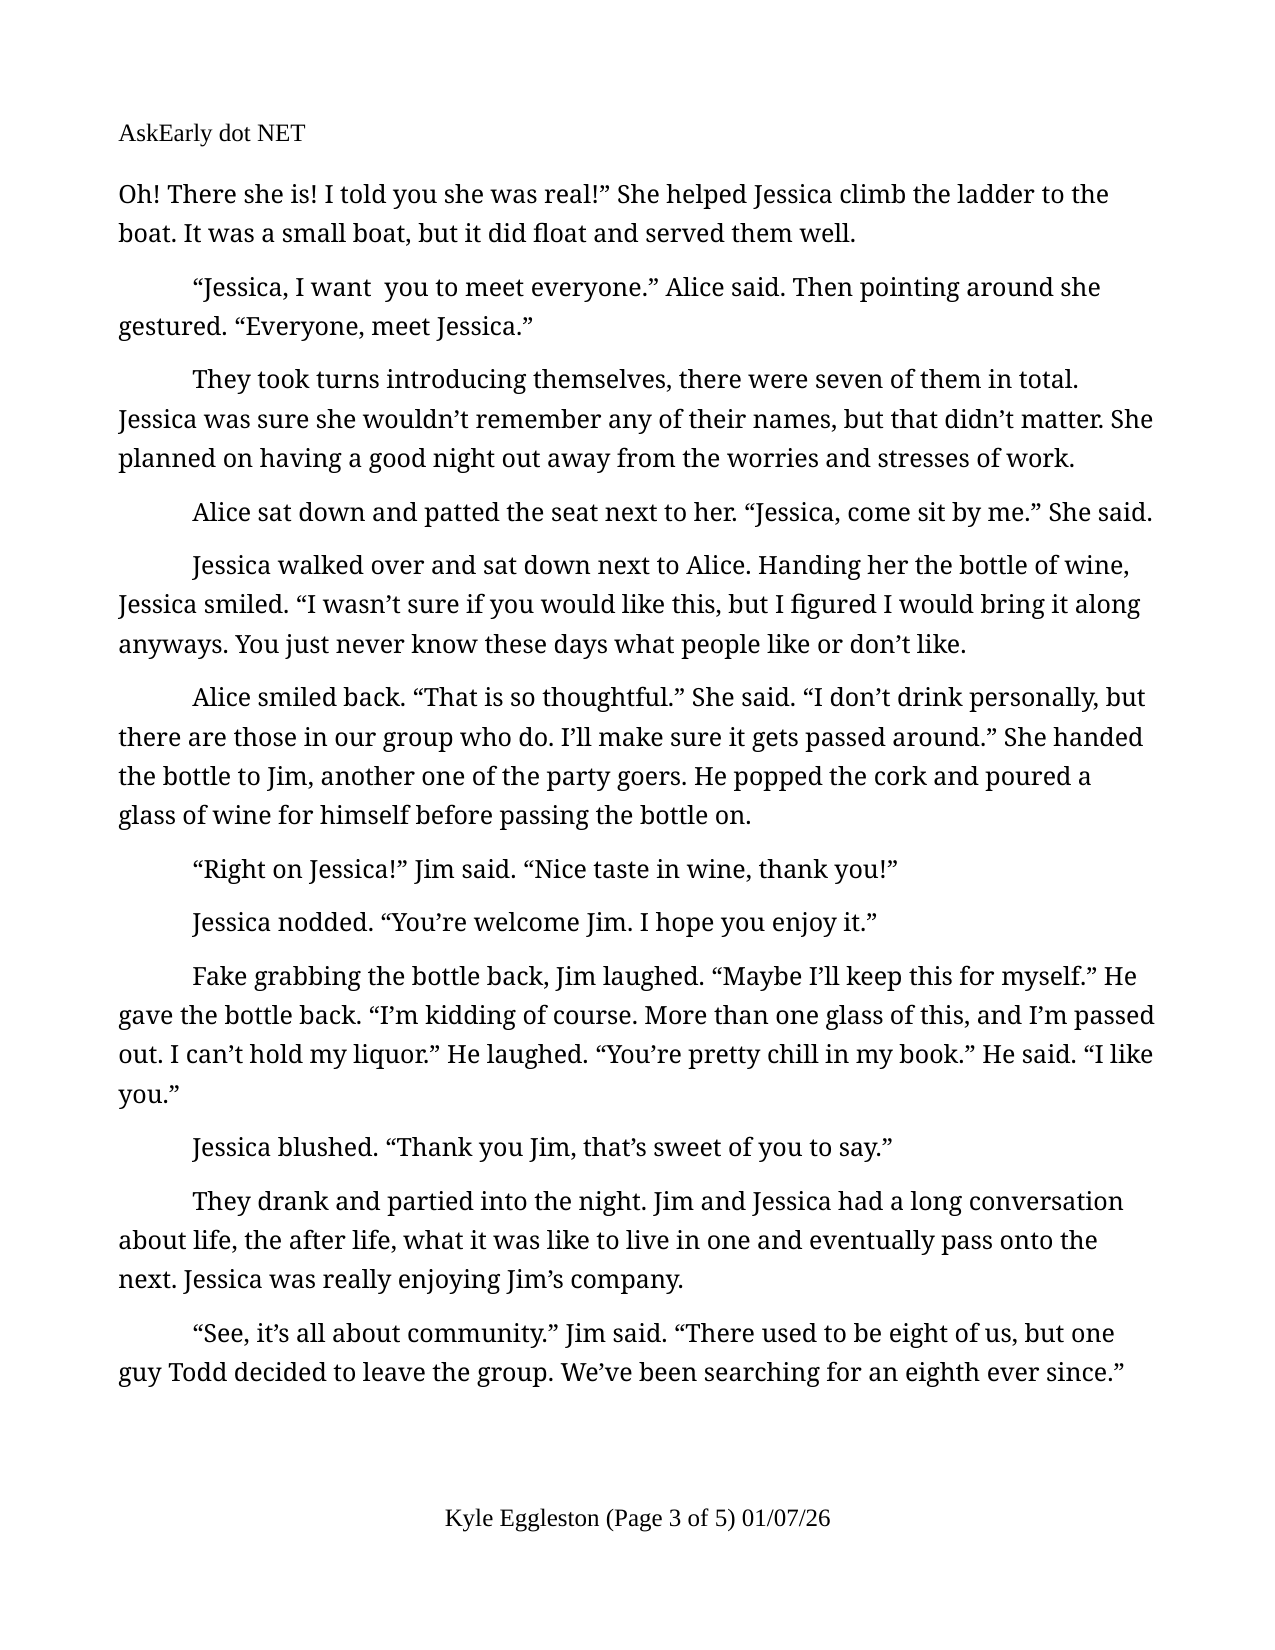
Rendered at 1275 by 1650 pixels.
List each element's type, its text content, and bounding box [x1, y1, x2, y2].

text Oh! There she is! I told you she was real!” She helped Jessica climb the ladder to the boat. It was a small boat, but it did float and served them well. [118, 176, 1157, 249]
text Jessica walked over and sat down next to Alice. Handing her the bottle of wine, Jessica smiled. “I wasn’t sure if you would like this, but I figured I would bring it along anyways. You just never know these days what people like or don’t like. [118, 548, 1157, 660]
text Alice smiled back. “That is so thoughtful.” She said. “I don’t drink personally, but there are those in our group who do. I’ll make sure it gets passed around.” She handed the bottle to Jim, another one of the party goers. He popped the cork and poured a glass of wine for himself before passing the bottle on. [118, 680, 1157, 832]
text Fake grabbing the bottle back, Jim laughed. “Maybe I’ll keep this for myself.” He gave the bottle back. “I’m kidding of course. More than one glass of this, and I’m passed out. I can’t hold my liquor.” He laughed. “You’re pretty chill in my book.” He said. “I like you.” [118, 959, 1157, 1110]
text Jessica nodded. “You’re welcome Jim. I hope you enjoy it.” [118, 905, 1157, 939]
text Jessica blushed. “Thank you Jim, that’s sweet of you to say.” [118, 1130, 1157, 1164]
text “See, it’s all about community.” Jim said. “There used to be eight of us, but one guy Todd decided to leave the group. We’ve been searching for an eighth ever since.” [118, 1316, 1157, 1389]
text “Jessica, I want you to meet everyone.” Alice said. Then pointing around she gestured. “Everyone, meet Jessica.” [118, 269, 1157, 342]
text “Right on Jessica!” Jim said. “Nice taste in wine, thank you!” [118, 851, 1157, 885]
text Alice sat down and patted the seat next to her. “Jessica, come sit by me.” She said. [118, 494, 1157, 528]
text They drank and partied into the night. Jim and Jessica had a long conversation about life, the after life, what it was like to live in one and eventually pass onto the next. Jessica was really enjoying Jim’s company. [118, 1184, 1157, 1296]
text They took turns introducing themselves, there were seven of them in total. Jessica was sure she wouldn’t remember any of their names, but that didn’t matter. She planned on having a good night out away from the worries and stresses of work. [118, 362, 1157, 474]
